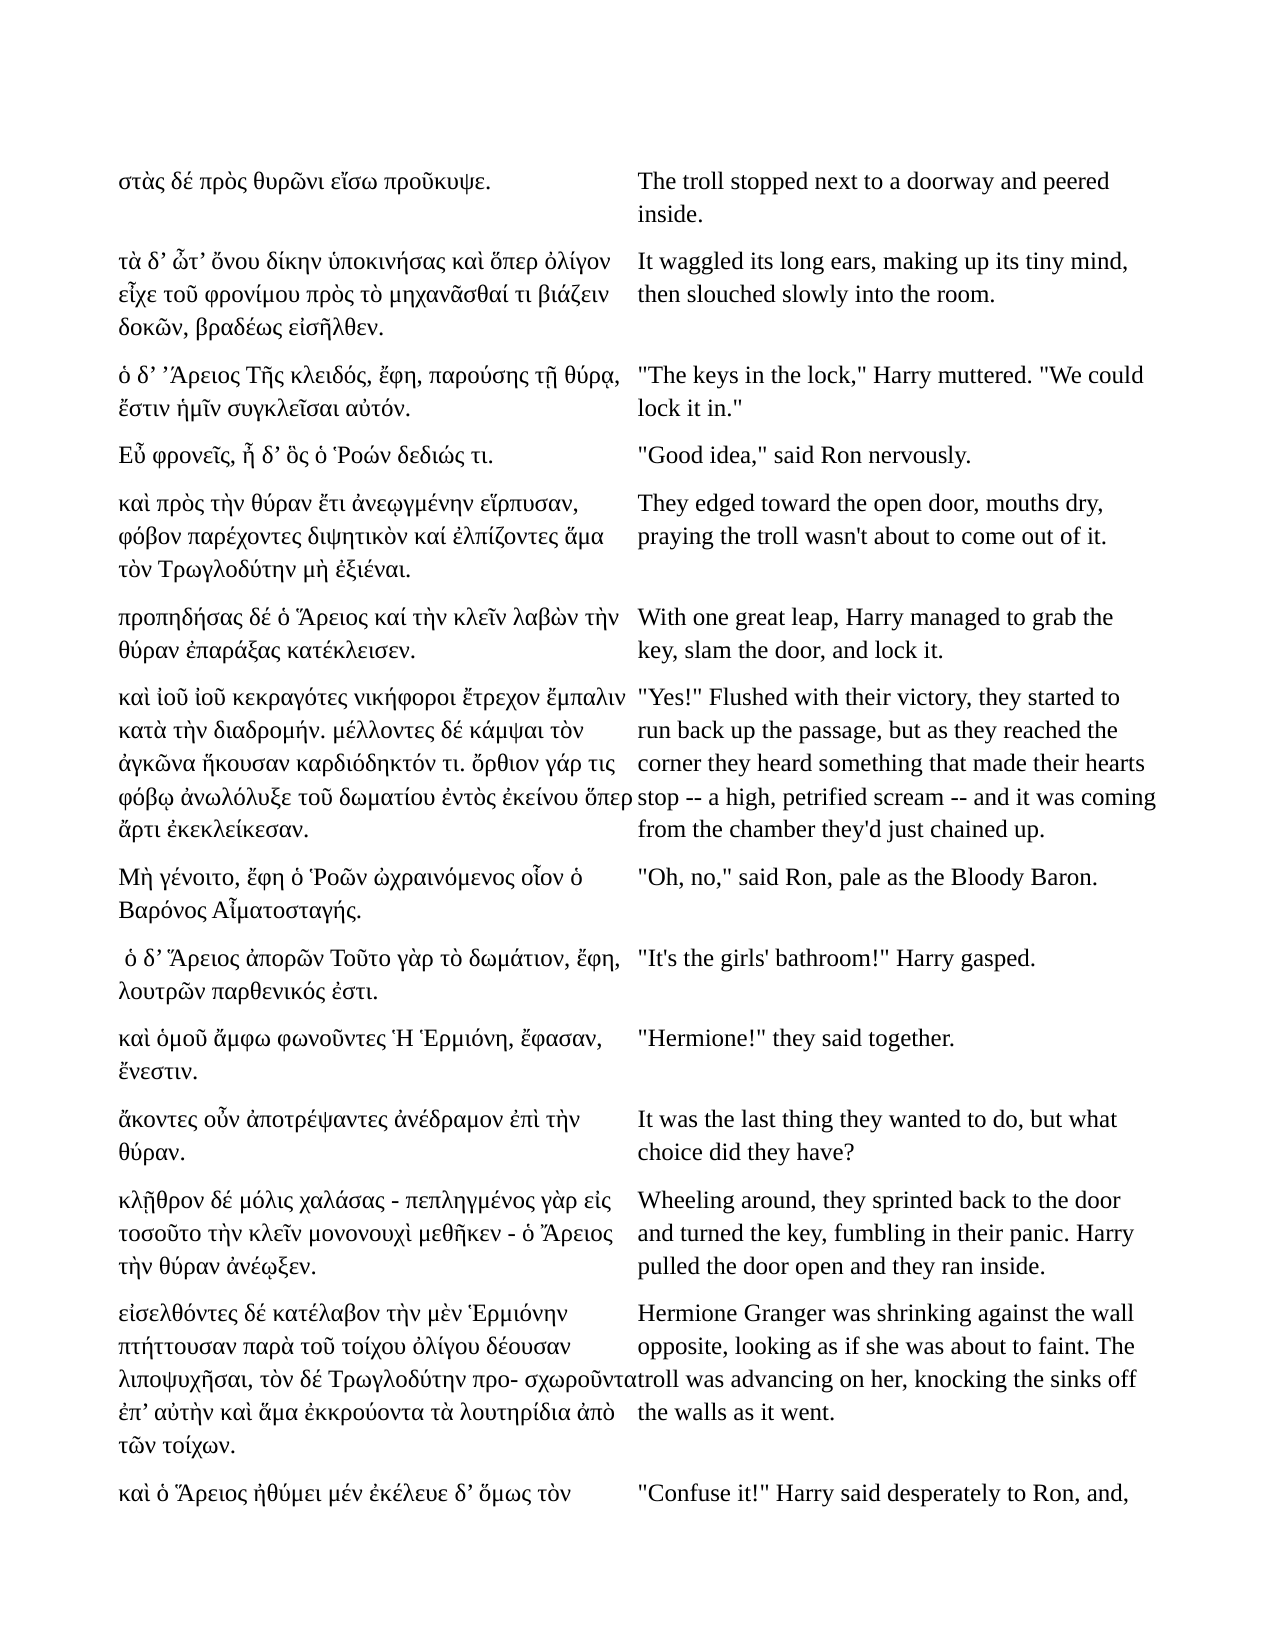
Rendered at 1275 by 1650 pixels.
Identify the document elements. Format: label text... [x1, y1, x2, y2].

table_cell It was the last thing they wanted to do, but what choice did they have? [638, 1104, 1157, 1185]
table_cell ὁ δ’ Ἅρειος ἀπορῶν Τοῦτο γὰρ τὸ δωμάτιον, ἔφη, λουτρῶν παρθενικός ἐστι. [118, 943, 637, 1023]
table_cell The troll stopped next to a doorway and peered inside. [638, 166, 1157, 246]
table_cell καὶ ἰοῦ ἰοῦ κεκραγότες νικήφοροι ἔτρεχον ἔμπαλιν κατὰ τὴν διαδρομήν. μέλλοντες δέ κάμψαι τὸν ἀγκῶνα ἥκουσαν καρδιόδηκτόν τι. ὄρθιον γάρ τις φόβῳ ἀνωλόλυξε τοῦ δωματίου ἐντὸς ἐκείνου ὅπερ ἄρτι ἐκεκλείκεσαν. [118, 683, 637, 862]
table_cell [638, 118, 1157, 166]
table_cell "It's the girls' bathroom!" Harry gasped. [638, 943, 1157, 1023]
table_cell καὶ ὁ Ἅρειος ἠθύμει μέν ἐκέλευε δ’ ὅμως τὸν [118, 1478, 637, 1507]
table_cell "Oh, no," said Ron, pale as the Bloody Baron. [638, 862, 1157, 943]
table_cell "Good idea," said Ron nervously. [638, 441, 1157, 488]
table_cell ὁ δ’ ’Άρειος Τῆς κλειδός, ἔφη, παρούσης τῇ θύρᾳ, ἔστιν ἡμῖν συγκλεῖσαι αὐτόν. [118, 360, 637, 441]
table_cell "The keys in the lock," Harry muttered. "We could lock it in." [638, 360, 1157, 441]
table_cell ἄκοντες οὖν ἀποτρέψαντες ἀνέδραμον ἐπὶ τὴν θύραν. [118, 1104, 637, 1185]
table_cell They edged toward the open door, mouths dry, praying the troll wasn't about to come out of it. [638, 488, 1157, 602]
table_cell Εὖ φρονεῖς, ἦ δ’ ὃς ὁ Ῥοών δεδιώς τι. [118, 441, 637, 488]
table_cell Μὴ γένοιτο, ἔφη ὁ Ῥοῶν ὠχραινόμενος οἷον ὁ Βαρόνος Αἶματοσταγής. [118, 862, 637, 943]
table_cell κλῇθρον δέ μόλις χαλάσας - πεπληγμένος γὰρ εἰς τοσοῦτο τὴν κλεῖν μονονουχὶ μεθῆκεν - ὁ Ἄρειος τὴν θύραν ἀνέῳξεν. [118, 1185, 637, 1298]
table_cell στὰς δέ πρὸς θυρῶνι εἴσω προῦκυψε. [118, 166, 637, 246]
table_cell With one great leap, Harry managed to grab the key, slam the door, and lock it. [638, 602, 1157, 682]
table_cell "Yes!" Flushed with their victory, they started to run back up the passage, but as they reached the corner they heard something that made their hearts stop -- a high, petrified scream -- and it was coming from the chamber they'd just chained up. [638, 683, 1157, 862]
table_cell "Confuse it!" Harry said desperately to Ron, and, [638, 1478, 1157, 1507]
table_cell καὶ πρὸς τὴν θύραν ἔτι ἀνεῳγμένην εἵρπυσαν, φόβον παρέχοντες διψητικὸν καί ἐλπίζοντες ἅμα τὸν Τρωγλοδύτην μὴ ἐξιέναι. [118, 488, 637, 602]
table_cell προπηδήσας δέ ὁ Ἅρειος καί τὴν κλεῖν λαβὼν τὴν θύραν ἐπαράξας κατέκλεισεν. [118, 602, 637, 682]
table_cell It waggled its long ears, making up its tiny mind, then slouched slowly into the room. [638, 246, 1157, 360]
table_cell "Hermione!" they said together. [638, 1024, 1157, 1104]
table_cell εἰσελθόντες δέ κατέλαβον τὴν μὲν Ἑρμιόνην πτήττουσαν παρὰ τοῦ τοίχου ὀλίγου δέουσαν λιποψυχῆσαι, τὸν δέ Τρωγλοδύτην προ- σχωροῦντα ἐπ’ αὐτὴν καὶ ἅμα ἐκκρούοντα τὰ λουτηρίδια ἀπὸ τῶν τοίχων. [118, 1298, 637, 1478]
table_cell [118, 118, 637, 166]
table_cell καὶ ὁμοῦ ἄμφω φωνοῦντες Ἡ Ἑρμιόνη, ἔφασαν, ἔνεστιν. [118, 1024, 637, 1104]
table_cell τὰ δ’ ὦτ’ ὄνου δίκην ὑποκινήσας καὶ ὅπερ ὀλίγον εἶχε τοῦ φρονίμου πρὸς τὸ μηχανᾶσθαί τι βιάζειν δοκῶν, βραδέως εἰσῆλθεν. [118, 246, 637, 360]
table_cell Wheeling around, they sprinted back to the door and turned the key, fumbling in their panic. Harry pulled the door open and they ran inside. [638, 1185, 1157, 1298]
table_cell Hermione Granger was shrinking against the wall opposite, looking as if she was about to faint. The troll was advancing on her, knocking the sinks off the walls as it went. [638, 1298, 1157, 1478]
